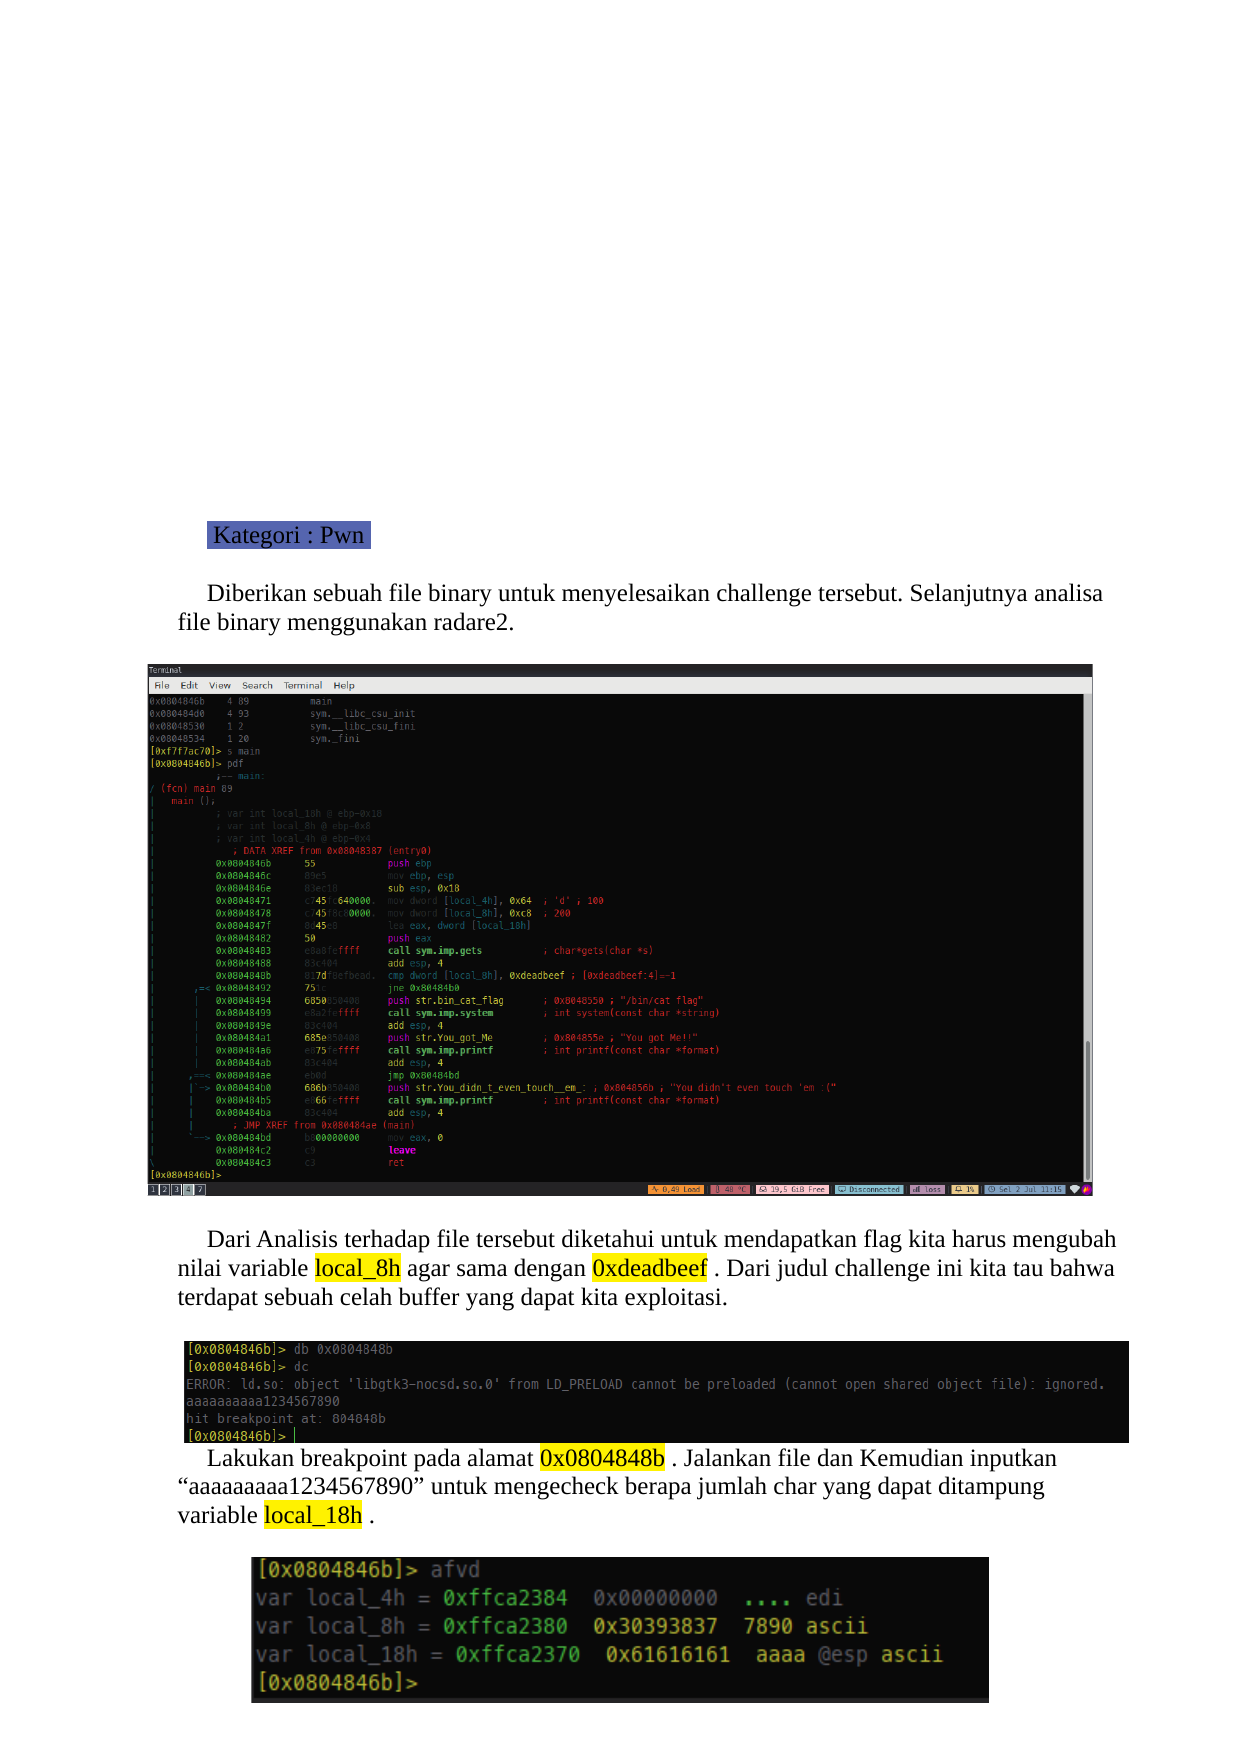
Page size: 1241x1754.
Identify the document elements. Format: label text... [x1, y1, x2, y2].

picture [184, 1341, 1129, 1443]
picture [147, 664, 1093, 1196]
text Lakukan breakpoint pada alamat 0x0804848b . Jalankan file dan Kemudian inputkan “aaaaaaaaa1234567890” untuk mengecheck berapa jumlah char yang dapat ditampung variable local_18h . [177, 1339, 1122, 1529]
text Diberikan sebuah file binary untuk menyelesaikan challenge tersebut. Selanjutnya analisa file binary menggunakan radare2. [177, 578, 1122, 636]
text Dari Analisis terhadap file tersebut diketahui untuk mendapatkan flag kita harus mengubah nilai variable local_8h agar sama dengan 0xdeadbeef . Dari judul challenge ini kita tau bahwa terdapat sebuah celah buffer yang dapat kita exploitasi. [177, 1224, 1122, 1311]
text Kategori : Pwn [177, 521, 1122, 549]
picture [251, 1557, 989, 1703]
